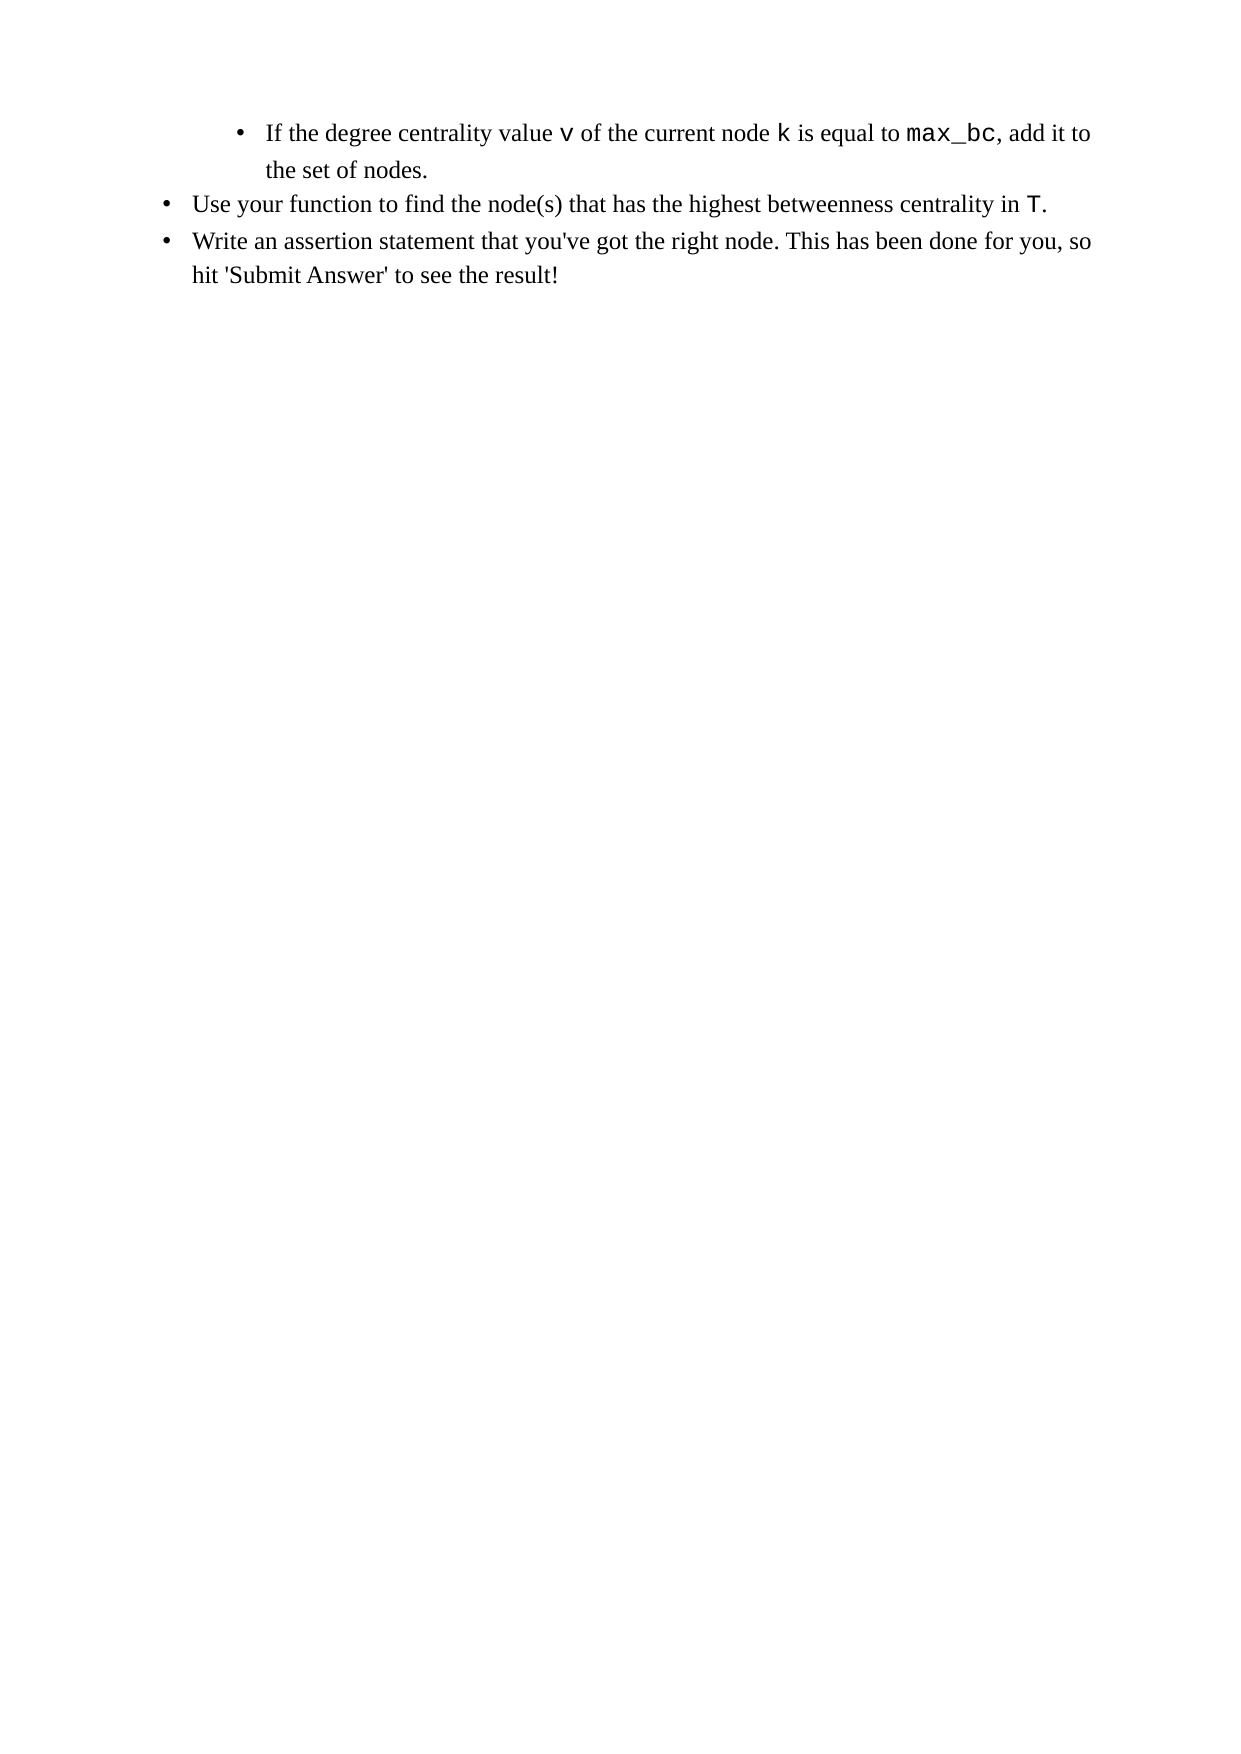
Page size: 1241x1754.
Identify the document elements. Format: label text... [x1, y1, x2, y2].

list If the degree centrality value v of the current node k is equal to max_bc, add it to the set of nodes. [236, 118, 1122, 183]
list Write an assertion statement that you've got the right node. This has been done for you, so hit 'Submit Answer' to see the result! [162, 226, 1122, 289]
list Use your function to find the node(s) that has the highest betweenness centrality in T. [162, 189, 1122, 220]
